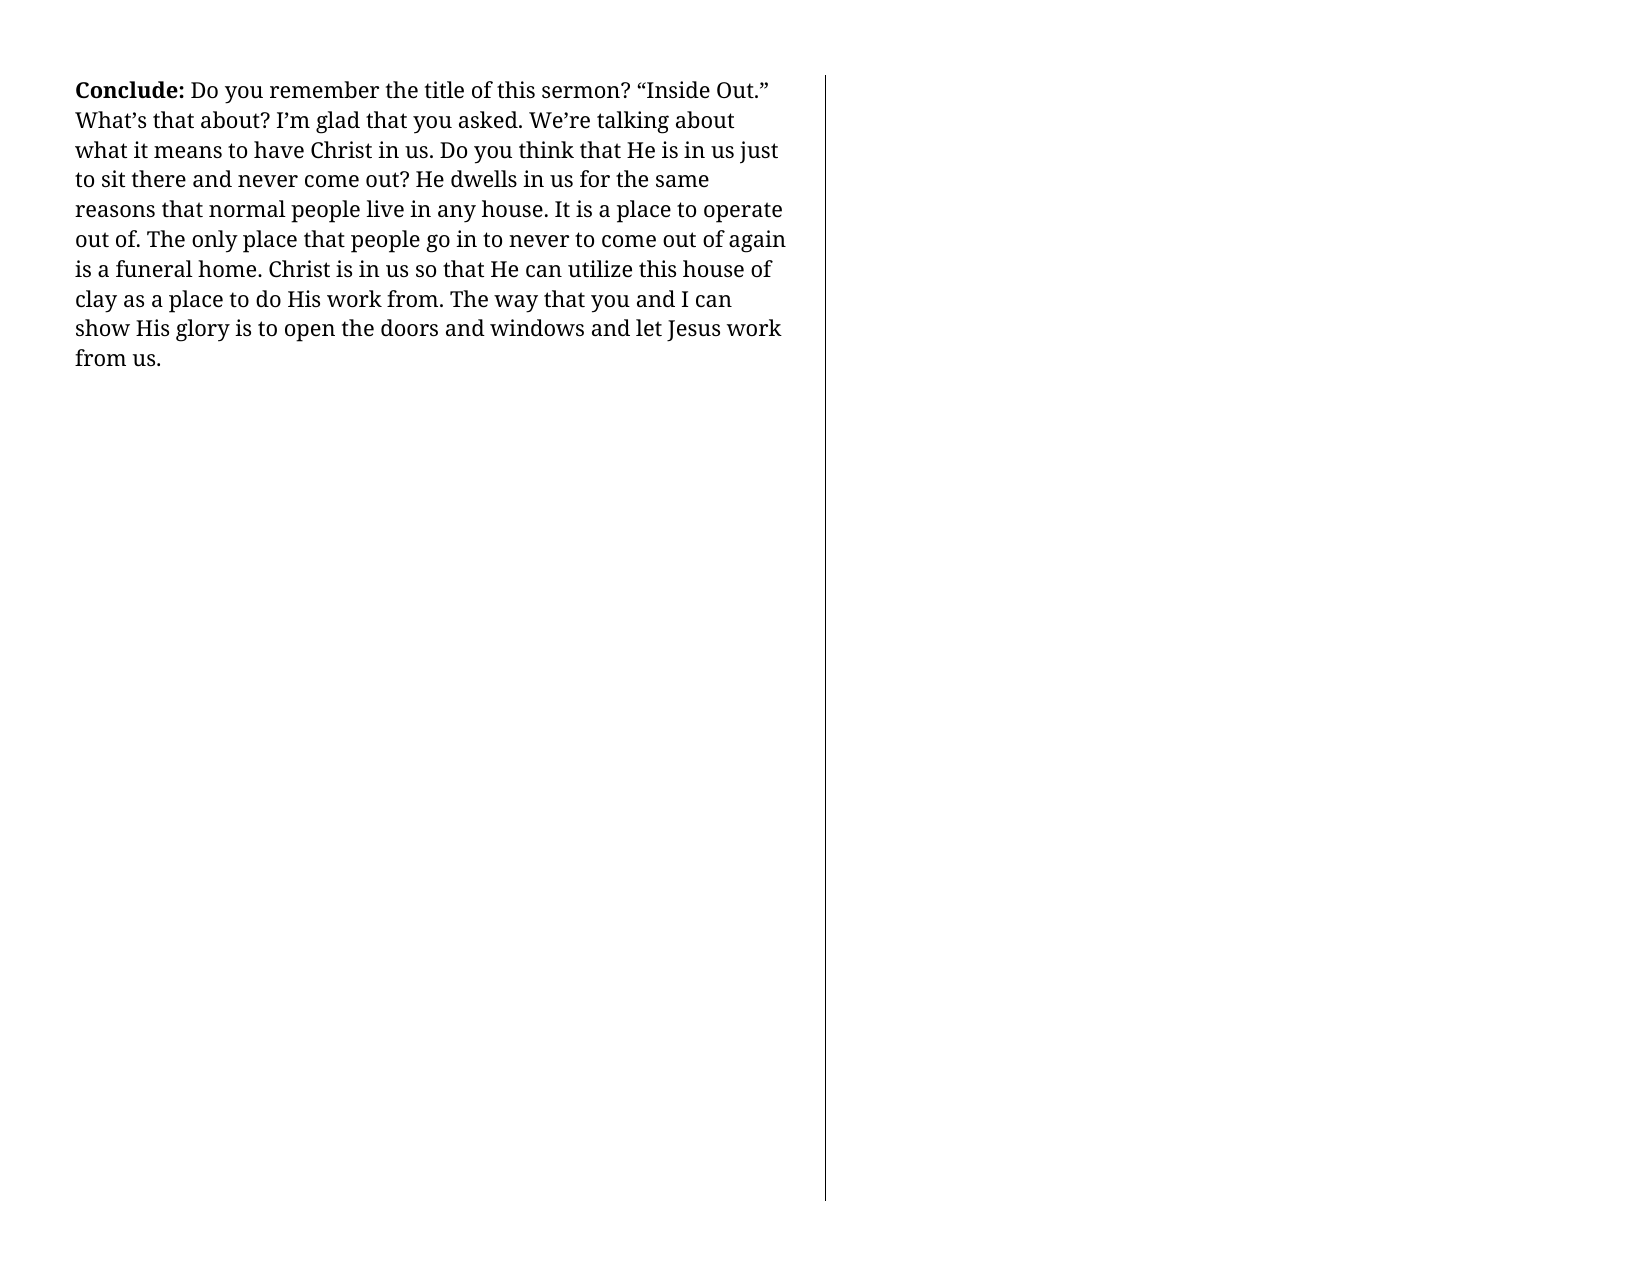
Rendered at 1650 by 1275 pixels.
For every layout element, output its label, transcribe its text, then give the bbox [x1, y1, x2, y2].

text Conclude: Do you remember the title of this sermon? “Inside Out.” What’s that about? I’m glad that you asked. We’re talking about what it means to have Christ in us. Do you think that He is in us just to sit there and never come out? He dwells in us for the same reasons that normal people live in any house. It is a place to operate out of. The only place that people go in to never to come out of again is a funeral home. Christ is in us so that He can utilize this house of clay as a place to do His work from. The way that you and I can show His glory is to open the doors and windows and let Jesus work from us. [75, 75, 788, 373]
